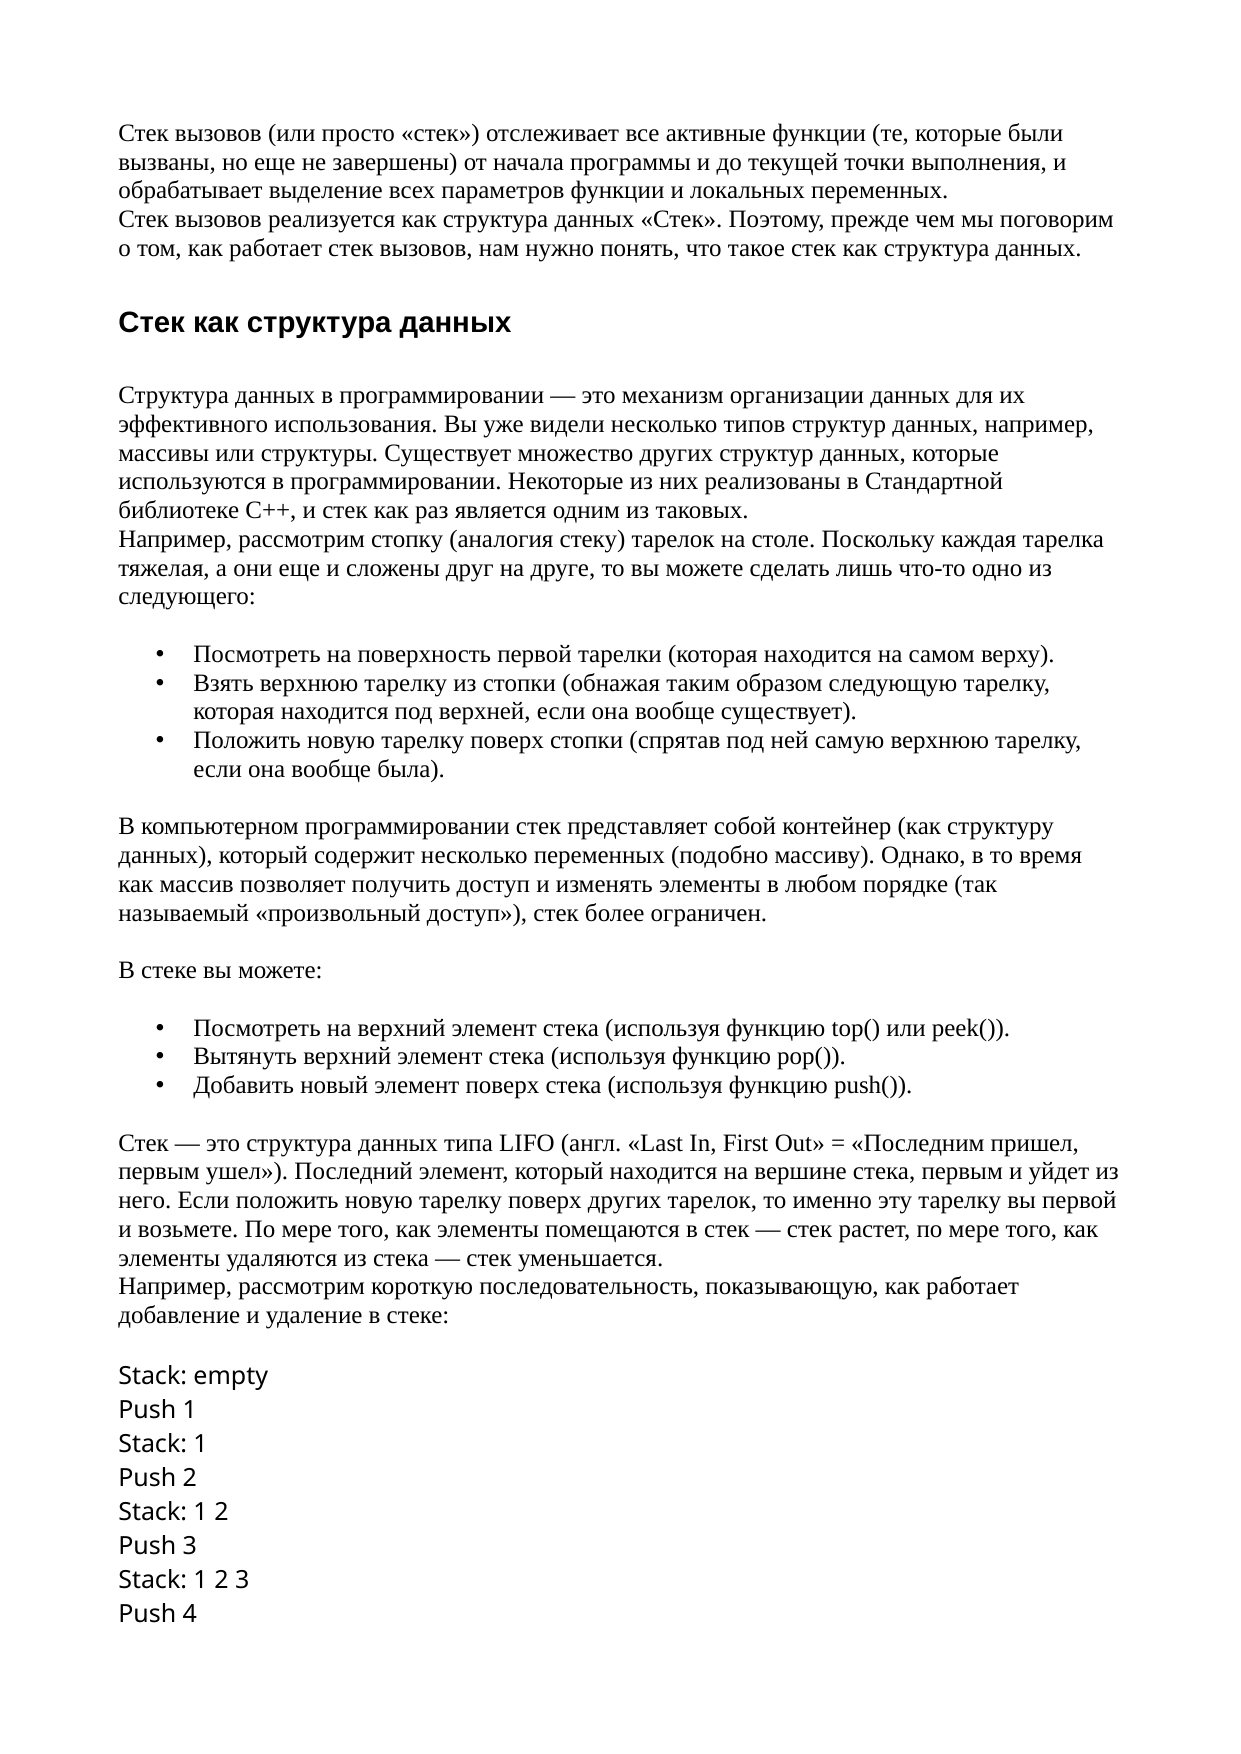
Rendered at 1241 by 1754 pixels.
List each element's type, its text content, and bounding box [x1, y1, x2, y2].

text Stack: 1 [118, 1426, 1122, 1460]
subtitle Стек как структура данных [118, 305, 1122, 339]
list Взять верхнюю тарелку из стопки (обнажая таким образом следующую тарелку, которая находится под верхней, если она вообще существует). [156, 668, 1122, 725]
text Например, рассмотрим короткую последовательность, показывающую, как работает добавление и удаление в стеке: [118, 1271, 1122, 1329]
list Посмотреть на верхний элемент стека (используя функцию top() или peek()). [156, 1013, 1122, 1041]
text Структура данных в программировании — это механизм организации данных для их эффективного использования. Вы уже видели несколько типов структур данных, например, массивы или структуры. Существует множество других структур данных, которые используются в программировании. Некоторые из них реализованы в Стандартной библиотеке C++, и стек как раз является одним из таковых. [118, 380, 1122, 524]
text Push 3 [118, 1528, 1122, 1562]
text В компьютерном программировании стек представляет собой контейнер (как структуру данных), который содержит несколько переменных (подобно массиву). Однако, в то время как массив позволяет получить доступ и изменять элементы в любом порядке (так называемый «произвольный доступ»), стек более ограничен. [118, 811, 1122, 926]
list Положить новую тарелку поверх стопки (спрятав под ней самую верхнюю тарелку, если она вообще была). [156, 725, 1122, 783]
text Стек — это структура данных типа LIFO (англ. «Last In, First Out» = «Последним пришел, первым ушел»). Последний элемент, который находится на вершине стека, первым и уйдет из него. Если положить новую тарелку поверх других тарелок, то именно эту тарелку вы первой и возьмете. По мере того, как элементы помещаются в стек — стек растет, по мере того, как элементы удаляются из стека — стек уменьшается. [118, 1128, 1122, 1271]
text Стек вызовов реализуется как структура данных «Стек». Поэтому, прежде чем мы поговорим о том, как работает стек вызовов, нам нужно понять, что такое стек как структура данных. [118, 204, 1122, 262]
text Stack: empty [118, 1358, 1122, 1392]
text Например, рассмотрим стопку (аналогия стеку) тарелок на столе. Поскольку каждая тарелка тяжелая, а они еще и сложены друг на друге, то вы можете сделать лишь что-то одно из следующего: [118, 524, 1122, 610]
text В стеке вы можете: [118, 955, 1122, 984]
text Stack: 1 2 3 [118, 1562, 1122, 1596]
list Вытянуть верхний элемент стека (используя функцию pop()). [156, 1041, 1122, 1070]
text Push 2 [118, 1460, 1122, 1494]
text Стек вызовов (или просто «стек») отслеживает все активные функции (те, которые были вызваны, но еще не завершены) от начала программы и до текущей точки выполнения, и обрабатывает выделение всех параметров функции и локальных переменных. [118, 118, 1122, 204]
text Push 4 [118, 1596, 1122, 1630]
list Добавить новый элемент поверх стека (используя функцию push()). [156, 1070, 1122, 1099]
text Push 1 [118, 1392, 1122, 1426]
text Stack: 1 2 [118, 1494, 1122, 1528]
list Посмотреть на поверхность первой тарелки (которая находится на самом верху). [156, 639, 1122, 668]
